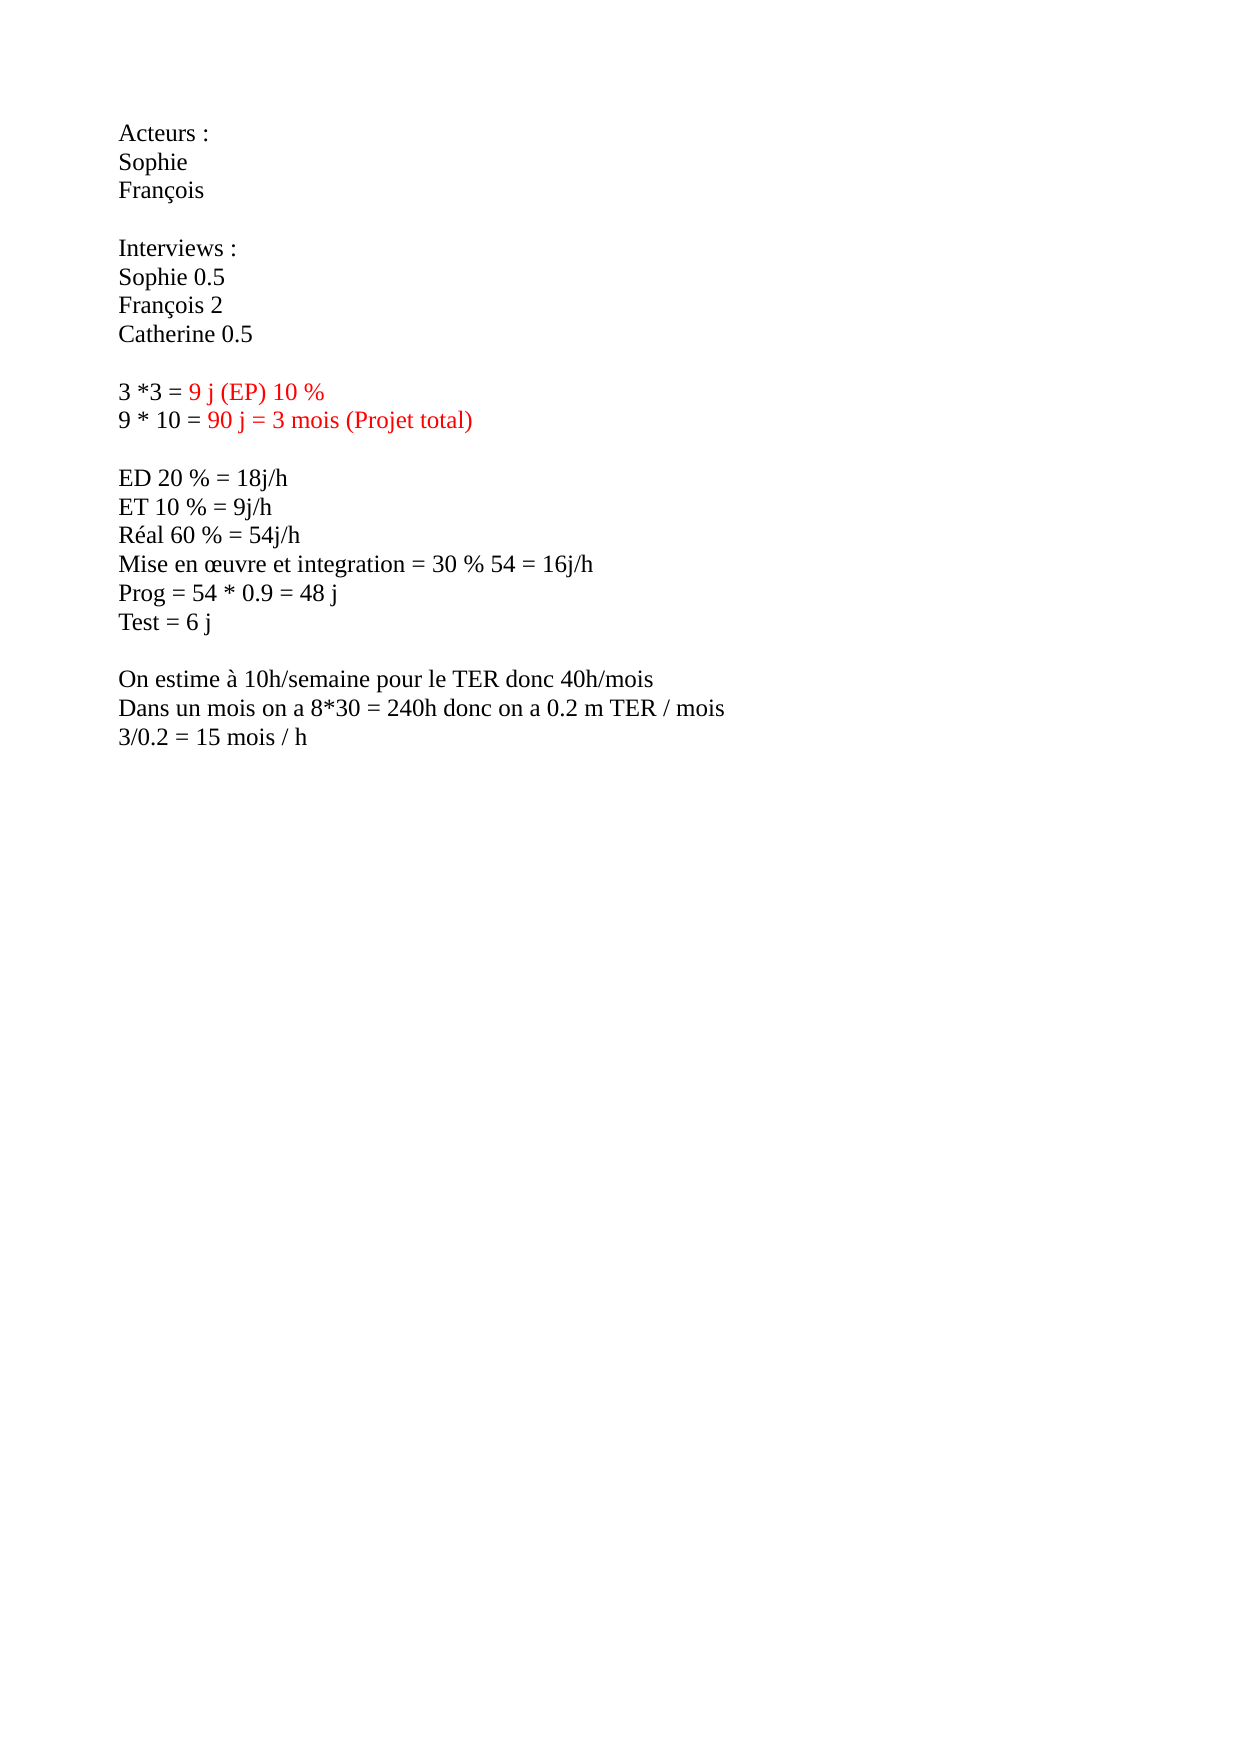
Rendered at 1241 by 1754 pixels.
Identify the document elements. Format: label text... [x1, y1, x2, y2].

text Réal 60 % = 54j/h [118, 521, 1122, 549]
text Catherine 0.5 [118, 319, 1122, 348]
text On estime à 10h/semaine pour le TER donc 40h/mois [118, 664, 1122, 693]
text ET 10 % = 9j/h [118, 492, 1122, 521]
text 3/0.2 = 15 mois / h [118, 722, 1122, 751]
text Sophie [118, 147, 1122, 176]
text ED 20 % = 18j/h [118, 463, 1122, 492]
text Acteurs : [118, 118, 1122, 147]
text 9 * 10 = 90 j = 3 mois (Projet total) [118, 406, 1122, 434]
text François 2 [118, 291, 1122, 319]
text 3 *3 = 9 j (EP) 10 % [118, 377, 1122, 406]
text Test = 6 j [118, 607, 1122, 636]
text Interviews : [118, 233, 1122, 262]
text François [118, 176, 1122, 204]
text Dans un mois on a 8*30 = 240h donc on a 0.2 m TER / mois [118, 693, 1122, 722]
text Sophie 0.5 [118, 262, 1122, 291]
text Mise en œuvre et integration = 30 % 54 = 16j/h [118, 549, 1122, 578]
text Prog = 54 * 0.9 = 48 j [118, 578, 1122, 607]
